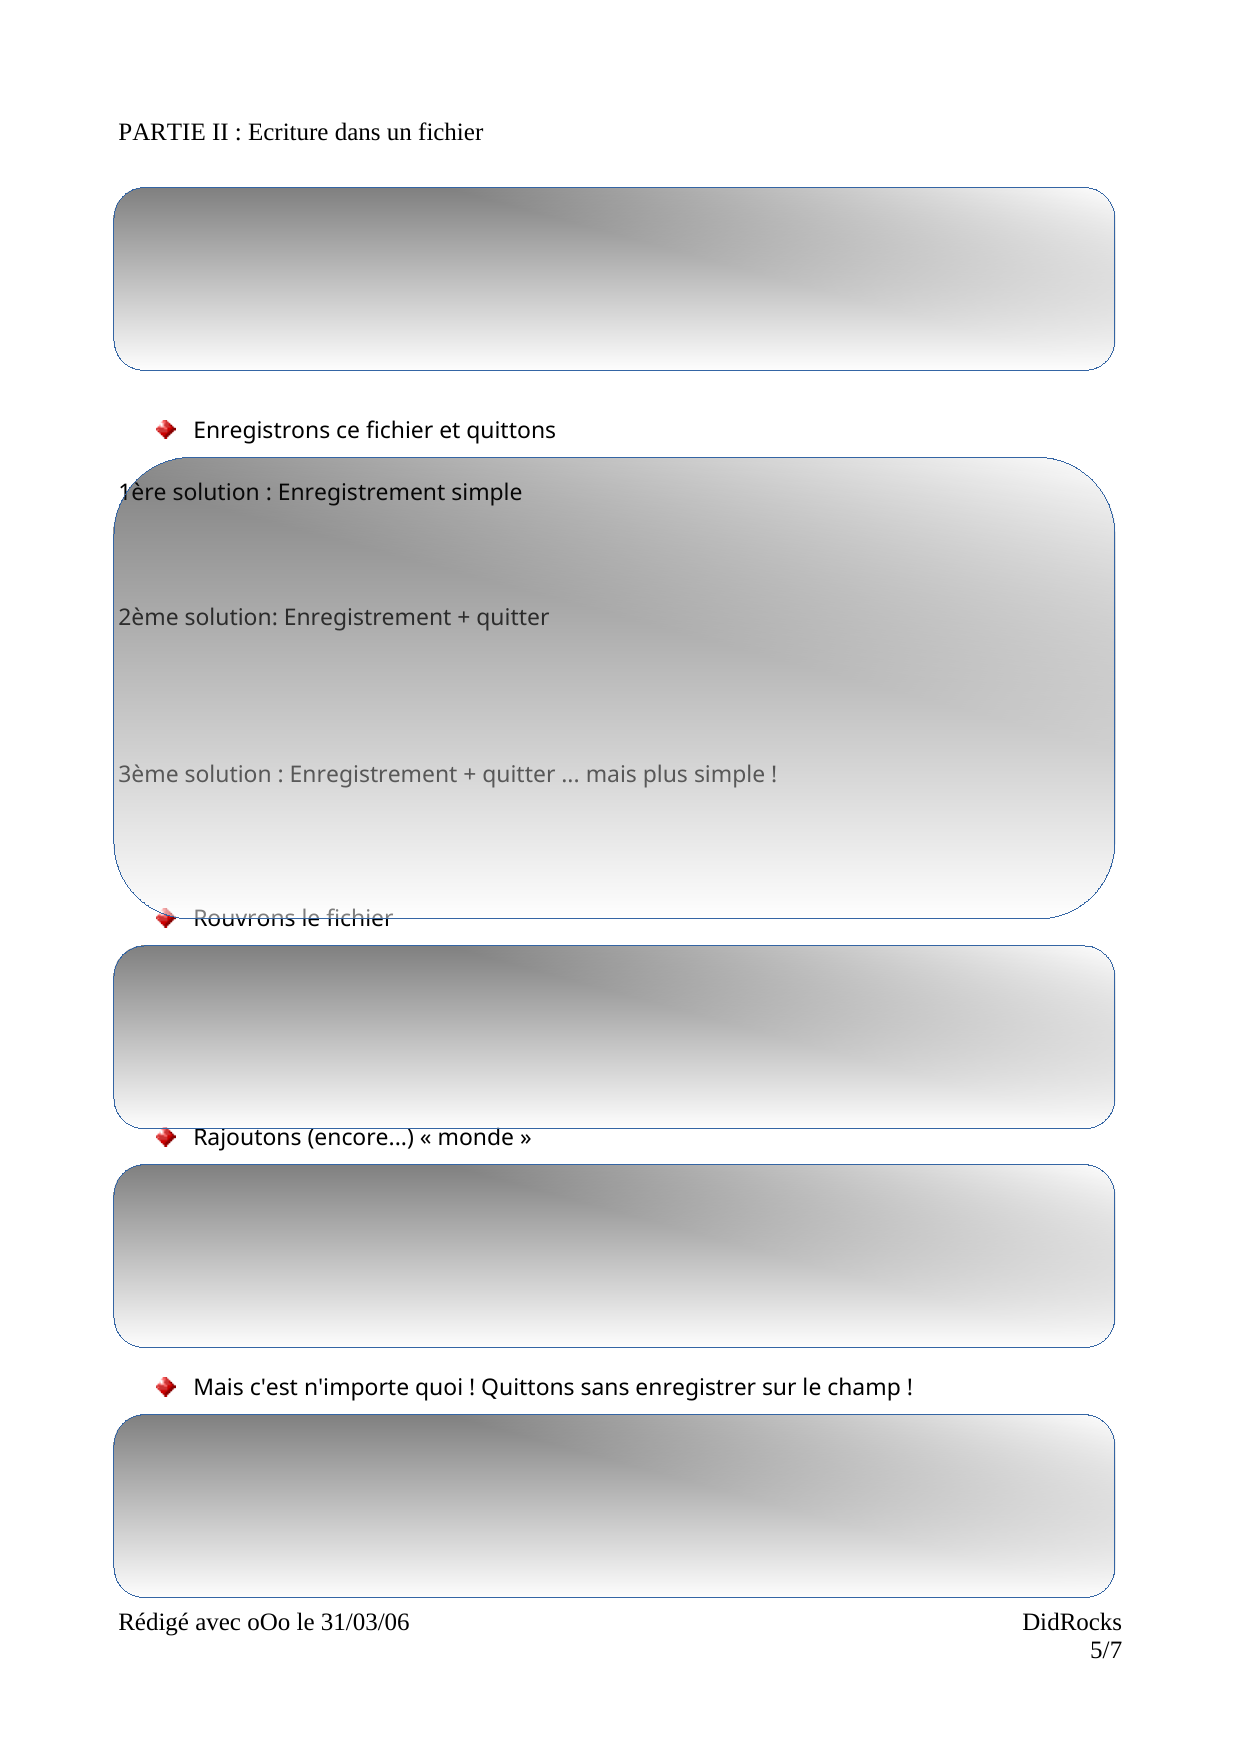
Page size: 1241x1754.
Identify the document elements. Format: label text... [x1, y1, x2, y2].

picture [156, 1377, 176, 1397]
list Mais c'est n'importe quoi ! Quittons sans enregistrer sur le champ ! [156, 1371, 1122, 1402]
picture [156, 1129, 176, 1147]
list Rouvrons le fichier [156, 902, 1122, 934]
picture [156, 420, 176, 439]
list Rajoutons (encore...) « monde » [156, 1121, 1122, 1152]
text 1ère solution : Enregistrement simple [1089, 476, 1122, 508]
list Enregistrons ce fichier et quittons [156, 414, 1122, 445]
picture [156, 911, 176, 928]
